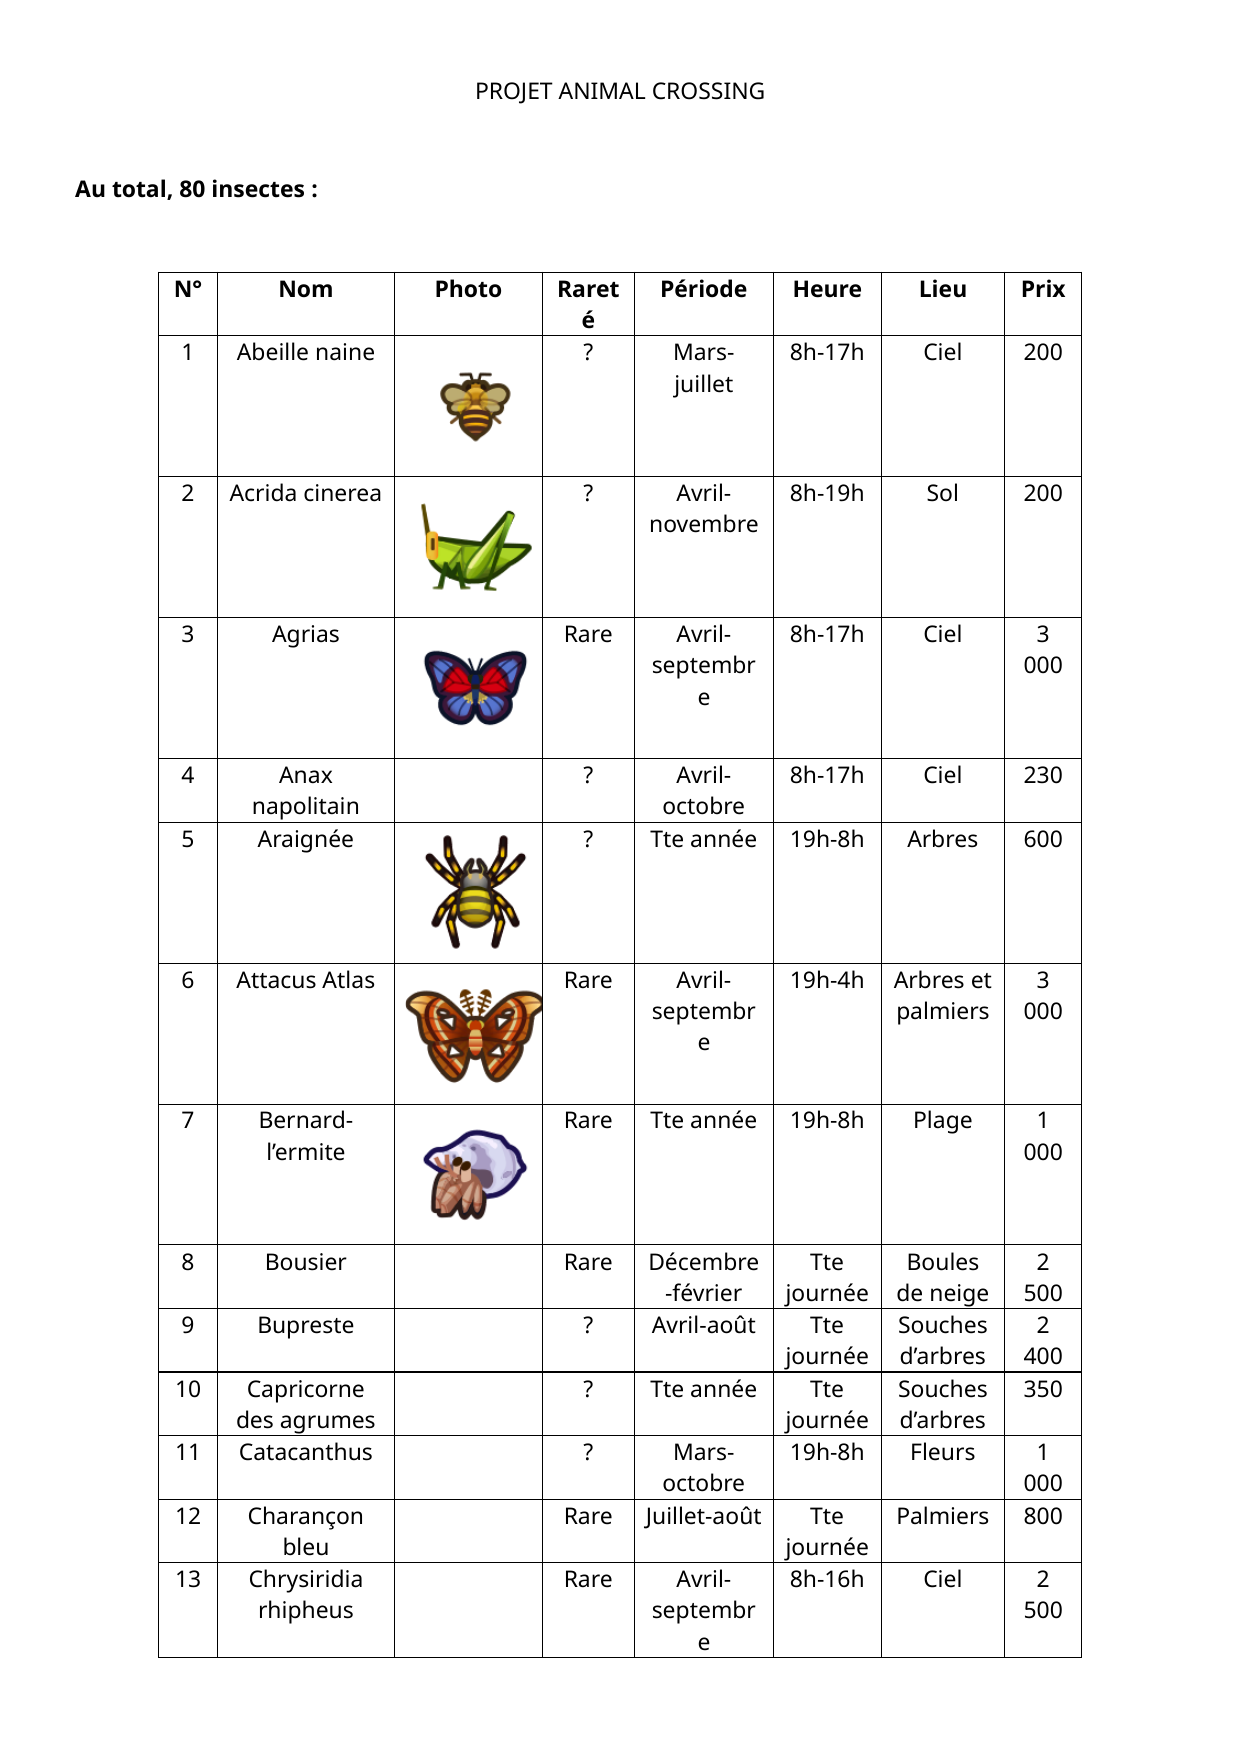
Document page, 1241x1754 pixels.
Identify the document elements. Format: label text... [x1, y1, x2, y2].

table_cell Mars-juillet [635, 336, 773, 476]
table_cell [395, 336, 542, 476]
table_cell Avril-septembre [635, 964, 773, 1103]
table_cell Abeille naine [218, 336, 394, 476]
table_cell Rare [543, 1245, 634, 1308]
table_cell Ciel [882, 336, 1004, 476]
table_cell Ciel [882, 759, 1004, 822]
text Au total, 80 insectes : [75, 173, 1165, 204]
table_cell 13 [159, 1563, 217, 1657]
table_cell [395, 1245, 542, 1308]
table_cell Charançon bleu [218, 1500, 394, 1562]
table_cell Avril-octobre [635, 759, 773, 822]
table_header Nom [218, 273, 394, 335]
table_cell 3 000 [1005, 618, 1081, 758]
table_cell 8h-17h [774, 759, 881, 822]
table_cell ? [543, 1373, 634, 1435]
table_cell Tte année [635, 1105, 773, 1244]
table_cell Sol [882, 477, 1004, 617]
table_cell 10 [159, 1373, 217, 1435]
table_cell [395, 1563, 542, 1657]
table_cell Acrida cinerea [218, 477, 394, 617]
table_cell 2 [159, 477, 217, 617]
table_cell Arbres et palmiers [882, 964, 1004, 1103]
table_header Photo [395, 273, 542, 335]
table_cell Rare [543, 1105, 634, 1244]
table_cell 7 [159, 1105, 217, 1244]
table_cell 8h-17h [774, 336, 881, 476]
table_header Rareté [543, 273, 634, 335]
table_cell Rare [543, 1500, 634, 1562]
table_cell Capricorne des agrumes [218, 1373, 394, 1435]
table_cell Ciel [882, 618, 1004, 758]
table_cell ? [543, 823, 634, 962]
table_cell Catacanthus [218, 1436, 394, 1498]
table_cell 8h-17h [774, 618, 881, 758]
table_cell [395, 823, 542, 962]
table_cell Plage [882, 1105, 1004, 1244]
table_cell Souches d’arbres [882, 1373, 1004, 1435]
table_cell ? [543, 1309, 634, 1371]
table_cell ? [543, 759, 634, 822]
table_cell Avril-septembre [635, 618, 773, 758]
table_cell 8 [159, 1245, 217, 1308]
table_header N° [159, 273, 217, 335]
table_cell Avril-novembre [635, 477, 773, 617]
table_cell [395, 759, 542, 822]
table_cell [395, 1373, 542, 1435]
table_cell 5 [159, 823, 217, 962]
table_cell Juillet-août [635, 1500, 773, 1562]
table_cell Agrias [218, 618, 394, 758]
table_cell [395, 1436, 542, 1498]
table_cell [395, 477, 542, 617]
table_cell Tte année [635, 1373, 773, 1435]
table_cell 600 [1005, 823, 1081, 962]
table_cell 4 [159, 759, 217, 822]
table_cell Mars-octobre [635, 1436, 773, 1498]
table_cell [395, 1309, 542, 1371]
table_cell Arbres [882, 823, 1004, 962]
table_cell 1 000 [1005, 1105, 1081, 1244]
table_cell 19h-8h [774, 1436, 881, 1498]
table_cell 19h-8h [774, 1105, 881, 1244]
table_cell [395, 1105, 542, 1244]
table_header Lieu [882, 273, 1004, 335]
table_cell 19h-4h [774, 964, 881, 1103]
table_cell Araignée [218, 823, 394, 962]
table_cell Tte journée [774, 1500, 881, 1562]
table_cell 2 500 [1005, 1563, 1081, 1657]
table_cell Avril-août [635, 1309, 773, 1371]
table_cell 350 [1005, 1373, 1081, 1435]
table_cell ? [543, 1436, 634, 1498]
table_cell 2 400 [1005, 1309, 1081, 1371]
table_cell 11 [159, 1436, 217, 1498]
table_cell 6 [159, 964, 217, 1103]
table_cell Souches d’arbres [882, 1309, 1004, 1371]
table_cell Décembre-février [635, 1245, 773, 1308]
table_cell Bupreste [218, 1309, 394, 1371]
table_cell Avril-septembre [635, 1563, 773, 1657]
table_cell Tte journée [774, 1373, 881, 1435]
table_header Prix [1005, 273, 1081, 335]
table_cell 3 [159, 618, 217, 758]
table_cell Chrysiridia rhipheus [218, 1563, 394, 1657]
table_cell Anax napolitain [218, 759, 394, 822]
table_cell Rare [543, 1563, 634, 1657]
table_cell Boules de neige [882, 1245, 1004, 1308]
table_cell 200 [1005, 477, 1081, 617]
table_cell 8h-16h [774, 1563, 881, 1657]
table_cell Tte journée [774, 1245, 881, 1308]
table_cell [395, 1500, 542, 1562]
table_cell Bousier [218, 1245, 394, 1308]
table_cell 2 500 [1005, 1245, 1081, 1308]
table_cell Tte année [635, 823, 773, 962]
table_cell 1 [159, 336, 217, 476]
table_cell Rare [543, 618, 634, 758]
table_cell 19h-8h [774, 823, 881, 962]
table_cell 3 000 [1005, 964, 1081, 1103]
table_cell 9 [159, 1309, 217, 1371]
table_cell 800 [1005, 1500, 1081, 1562]
table_cell Palmiers [882, 1500, 1004, 1562]
table_header Période [635, 273, 773, 335]
table_cell ? [543, 336, 634, 476]
table_cell [395, 618, 542, 758]
table_cell ? [543, 477, 634, 617]
table_cell Fleurs [882, 1436, 1004, 1498]
table_cell Bernard-l’ermite [218, 1105, 394, 1244]
table_cell Ciel [882, 1563, 1004, 1657]
table_cell 230 [1005, 759, 1081, 822]
table_cell 8h-19h [774, 477, 881, 617]
text PROJET ANIMAL CROSSING [75, 75, 1165, 106]
table_cell 200 [1005, 336, 1081, 476]
table_cell Tte journée [774, 1309, 881, 1371]
table_cell Rare [543, 964, 634, 1103]
table_cell [395, 964, 542, 1103]
table_cell Attacus Atlas [218, 964, 394, 1103]
table_header Heure [774, 273, 881, 335]
table_cell 12 [159, 1500, 217, 1562]
table_cell 1 000 [1005, 1436, 1081, 1498]
